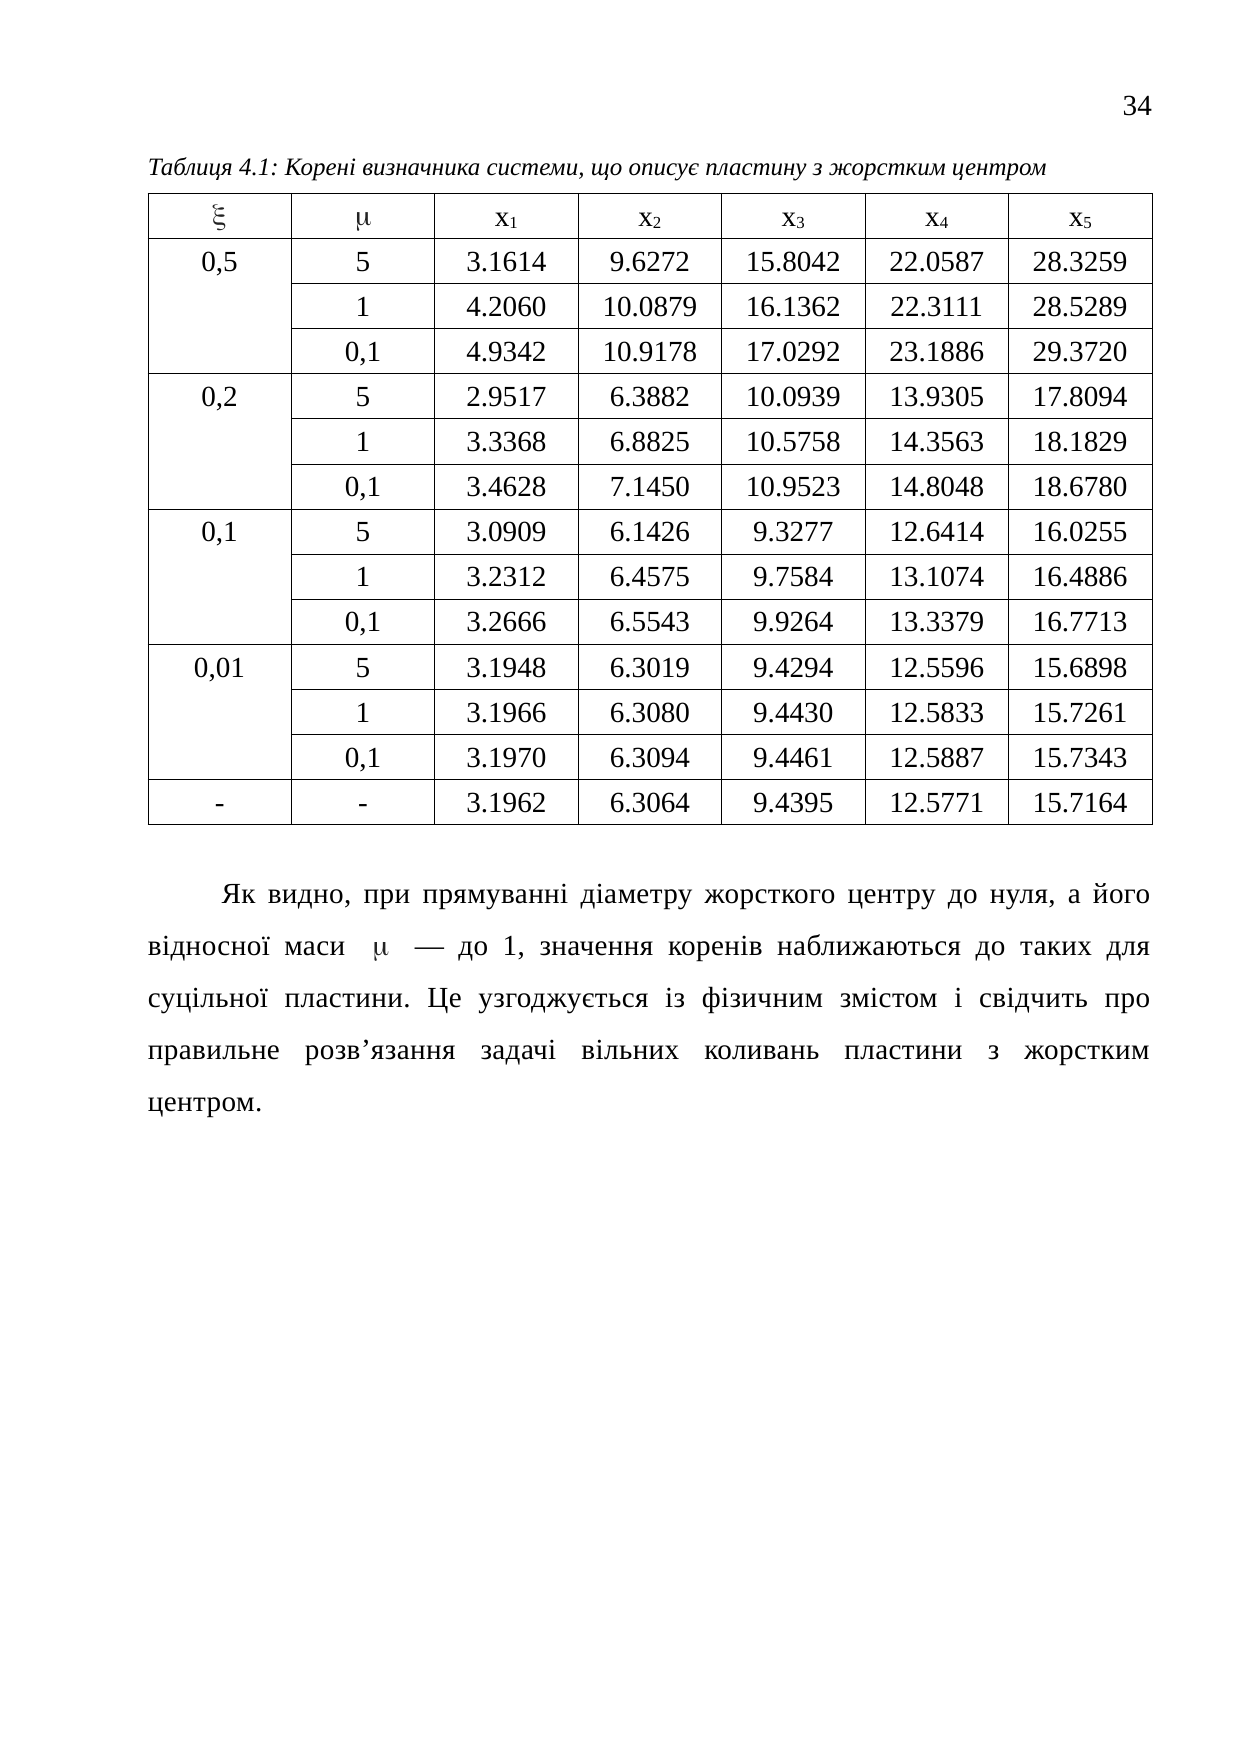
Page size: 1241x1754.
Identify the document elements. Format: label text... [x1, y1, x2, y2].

table_cell 12.6414 [866, 510, 1008, 554]
table_cell 17.8094 [1009, 374, 1152, 418]
table_cell 14.8048 [866, 465, 1008, 508]
table_cell 2.9517 [435, 374, 578, 418]
table_cell 15.6898 [1009, 645, 1152, 689]
table_cell 9.4461 [722, 735, 865, 779]
table_cell 5 [292, 510, 434, 554]
table_cell 3.2312 [435, 555, 578, 599]
table_cell 13.1074 [866, 555, 1008, 599]
table_cell 3.4628 [435, 465, 578, 508]
table_cell 9.4430 [722, 690, 865, 734]
table_header x2 [579, 194, 721, 238]
table_cell 0,1 [292, 465, 434, 508]
table_cell 28.5289 [1009, 284, 1152, 328]
table_cell 1 [292, 284, 434, 328]
table_header [292, 194, 434, 238]
table_cell 16.4886 [1009, 555, 1152, 599]
table_cell 9.3277 [722, 510, 865, 554]
table_cell 12.5833 [866, 690, 1008, 734]
table_cell 1 [292, 555, 434, 599]
table_cell 0,1 [149, 510, 291, 644]
table_cell 3.1966 [435, 690, 578, 734]
table_cell 9.6272 [579, 239, 721, 283]
table_cell 0,1 [292, 329, 434, 373]
table_cell 16.0255 [1009, 510, 1152, 554]
table_cell 1 [292, 690, 434, 734]
table_cell 6.3882 [579, 374, 721, 418]
table_cell 6.3080 [579, 690, 721, 734]
table_cell 15.8042 [722, 239, 865, 283]
table_cell 0,5 [149, 239, 291, 373]
table_cell 16.1362 [722, 284, 865, 328]
table_cell 5 [292, 374, 434, 418]
table_cell 9.4294 [722, 645, 865, 689]
table_cell 3.0909 [435, 510, 578, 554]
table_header [149, 194, 291, 238]
table_cell 17.0292 [722, 329, 865, 373]
table_cell - [292, 780, 434, 824]
table_cell 13.9305 [866, 374, 1008, 418]
table_cell 3.1948 [435, 645, 578, 689]
table_cell 14.3563 [866, 419, 1008, 463]
table_cell 3.3368 [435, 419, 578, 463]
table_cell 29.3720 [1009, 329, 1152, 373]
table_cell 12.5771 [866, 780, 1008, 824]
table_cell 0,1 [292, 600, 434, 644]
table_cell 22.3111 [866, 284, 1008, 328]
table_cell 10.9523 [722, 465, 865, 508]
table_header x4 [866, 194, 1008, 238]
table_cell 22.0587 [866, 239, 1008, 283]
table_cell 12.5596 [866, 645, 1008, 689]
table_cell 10.5758 [722, 419, 865, 463]
table_cell 18.1829 [1009, 419, 1152, 463]
table_cell 6.1426 [579, 510, 721, 554]
table_cell 9.9264 [722, 600, 865, 644]
table_cell 6.3064 [579, 780, 721, 824]
table_header x3 [722, 194, 865, 238]
table_cell 4.9342 [435, 329, 578, 373]
table_cell 3.1962 [435, 780, 578, 824]
table_cell 10.0939 [722, 374, 865, 418]
table_cell 6.3019 [579, 645, 721, 689]
text Таблиця 4.1: Корені визначника системи, що описує пластину з жорстким центром [148, 152, 1152, 180]
table_cell 0,01 [149, 645, 291, 779]
table_cell 1 [292, 419, 434, 463]
table_cell 28.3259 [1009, 239, 1152, 283]
table_cell 6.5543 [579, 600, 721, 644]
table_cell 6.8825 [579, 419, 721, 463]
table_cell 10.0879 [579, 284, 721, 328]
table_cell 9.4395 [722, 780, 865, 824]
table_cell 3.2666 [435, 600, 578, 644]
table_cell 0,1 [292, 735, 434, 779]
table_cell 3.1614 [435, 239, 578, 283]
table_cell 5 [292, 645, 434, 689]
table_cell 6.3094 [579, 735, 721, 779]
table_cell 7.1450 [579, 465, 721, 508]
table_cell 12.5887 [866, 735, 1008, 779]
table_cell 9.7584 [722, 555, 865, 599]
table_cell 0,2 [149, 374, 291, 508]
table_cell 15.7261 [1009, 690, 1152, 734]
table_cell 15.7343 [1009, 735, 1152, 779]
table_cell 18.6780 [1009, 465, 1152, 508]
table_cell 13.3379 [866, 600, 1008, 644]
table_cell 3.1970 [435, 735, 578, 779]
table_cell 15.7164 [1009, 780, 1152, 824]
table_cell 5 [292, 239, 434, 283]
table_header x1 [435, 194, 578, 238]
text Як видно, при прямуванні діаметру жорсткого центру до нуля, а його відносної маси — до 1, значення коренів наближаються до таких для суцільної пластини. Це узгоджується із фізичним змістом і свідчить про правильне розв’язання задачі вільних коливань пластини з жорстким центром. [148, 876, 1152, 1118]
table_cell 23.1886 [866, 329, 1008, 373]
table_cell - [149, 780, 291, 824]
table_cell 10.9178 [579, 329, 721, 373]
table_cell 4.2060 [435, 284, 578, 328]
table_cell 6.4575 [579, 555, 721, 599]
table_cell 16.7713 [1009, 600, 1152, 644]
table_header x5 [1009, 194, 1152, 238]
